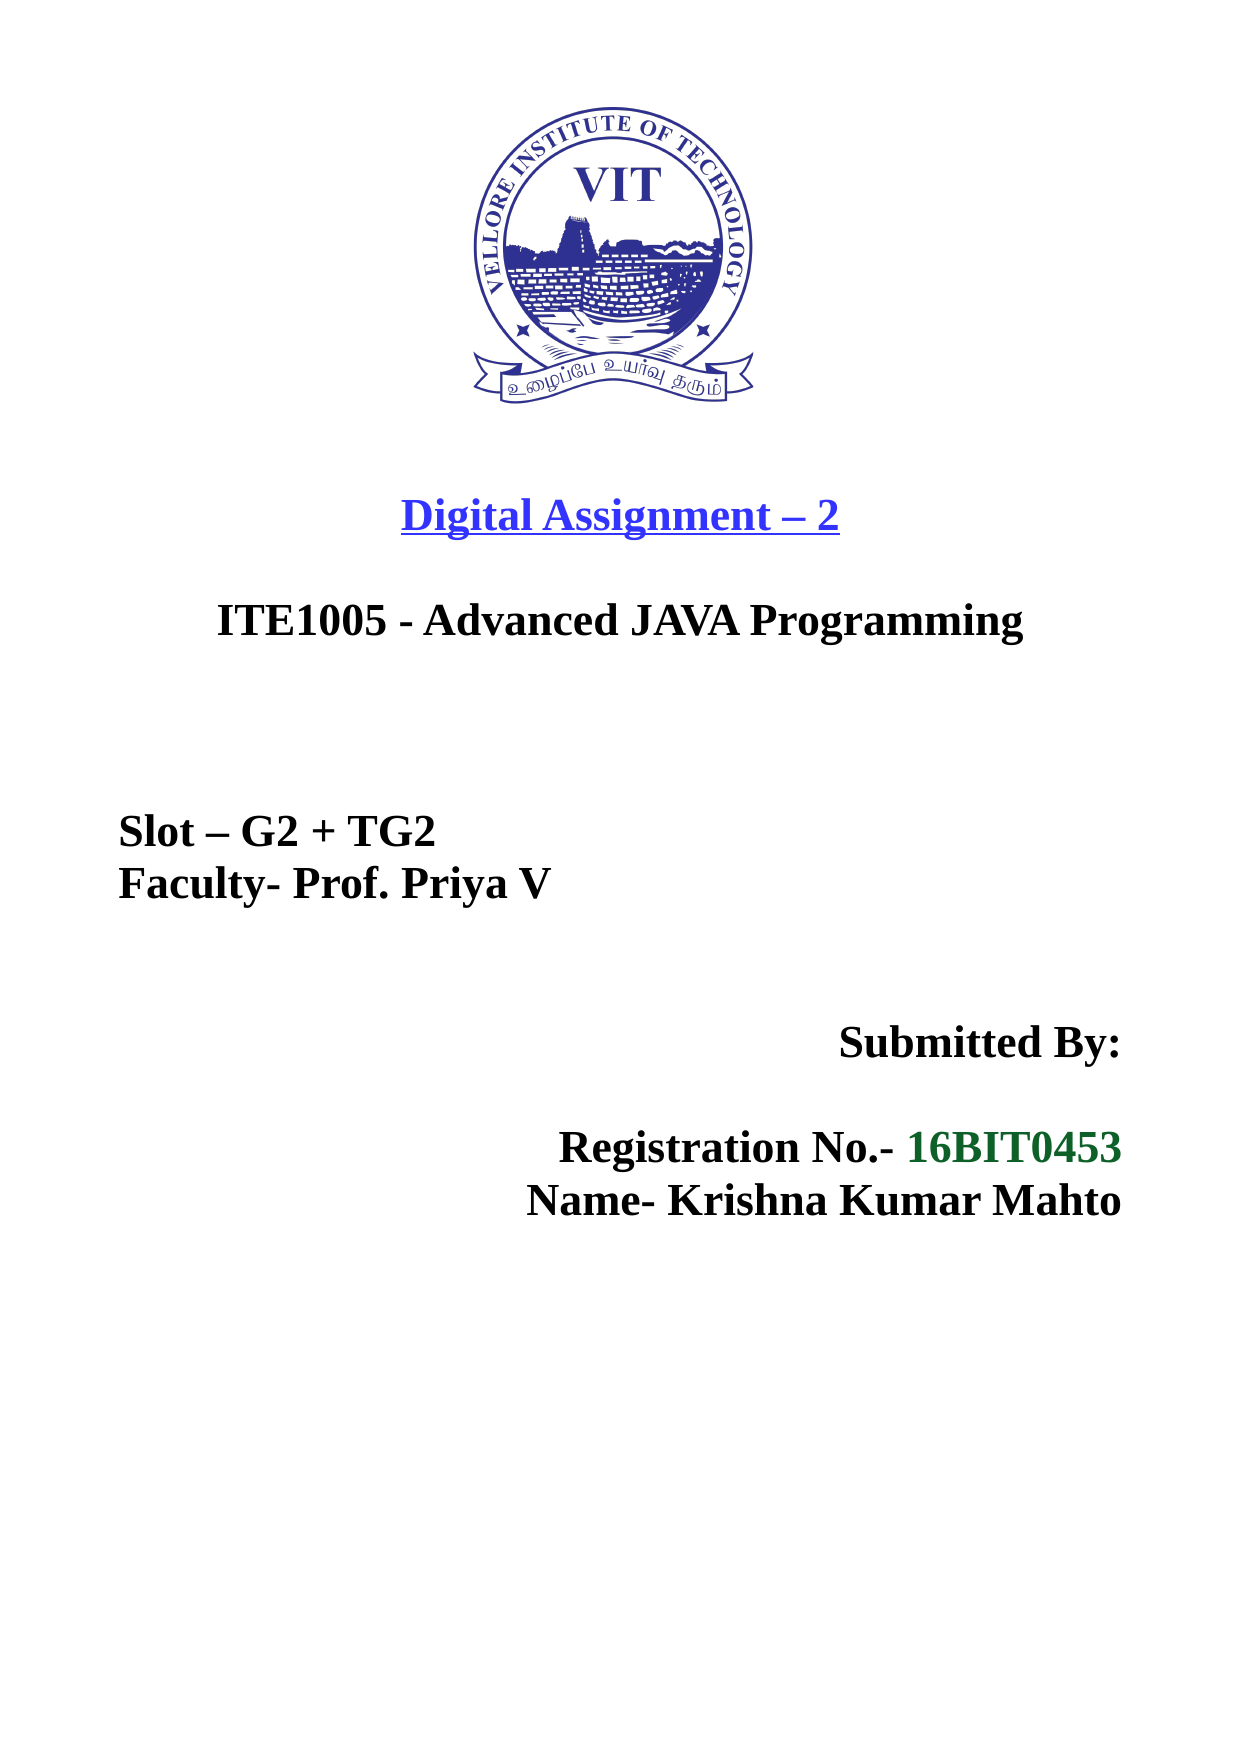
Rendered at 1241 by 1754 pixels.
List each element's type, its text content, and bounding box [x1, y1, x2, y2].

text Registration No.- 16BIT0453 [118, 1119, 1122, 1172]
picture [473, 107, 754, 404]
text Submitted By: [118, 1014, 1122, 1067]
text Faculty- Prof. Priya V [118, 856, 1122, 909]
text ITE1005 - Advanced JAVA Programming [118, 592, 1122, 645]
text Slot – G2 + TG2 [118, 803, 1122, 856]
text Digital Assignment – 2 [118, 487, 1122, 540]
text Name- Krishna Kumar Mahto [118, 1172, 1122, 1225]
